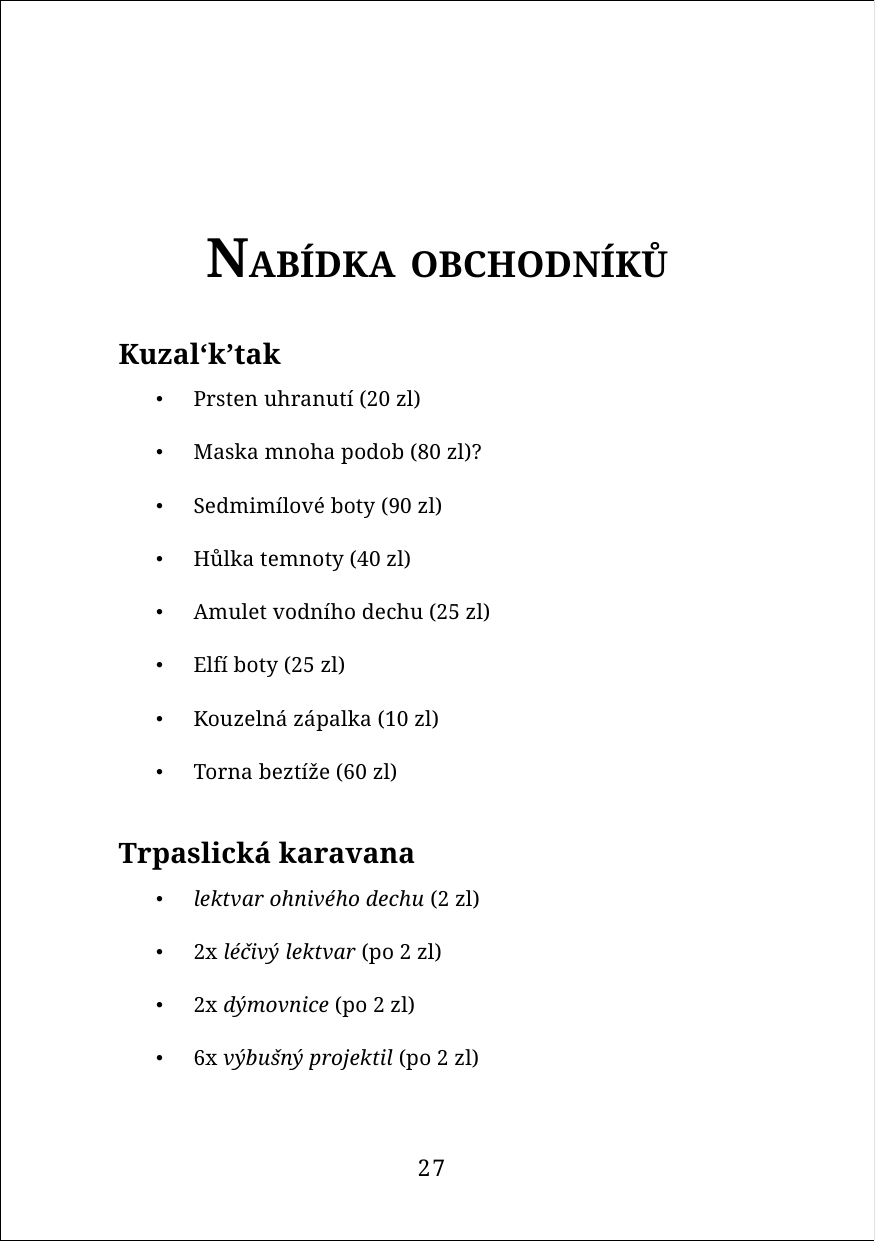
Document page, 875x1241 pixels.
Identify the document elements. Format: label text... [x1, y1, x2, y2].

list Prsten uhranutí (20 zl) [156, 384, 756, 413]
list Hůlka temnoty (40 zl) [156, 544, 756, 572]
list Elfí boty (25 zl) [156, 650, 756, 679]
list lektvar ohnivého dechu (2 zl) [156, 884, 756, 912]
list 2x léčivý lektvar (po 2 zl) [156, 937, 756, 966]
subtitle Trpaslická karavana [118, 834, 756, 872]
list 2x dýmovnice (po 2 zl) [156, 990, 756, 1019]
list Torna beztíže (60 zl) [156, 757, 756, 785]
list Amulet vodního dechu (25 zl) [156, 597, 756, 626]
subtitle Kuzal‘k’tak [118, 334, 756, 372]
list Sedmimílové boty (90 zl) [156, 491, 756, 519]
list Maska mnoha podob (80 zl)? [156, 437, 756, 466]
subtitle Nabídka obchodníků [118, 219, 756, 293]
list 6x výbušný projektil (po 2 zl) [156, 1043, 756, 1072]
list Kouzelná zápalka (10 zl) [156, 704, 756, 732]
